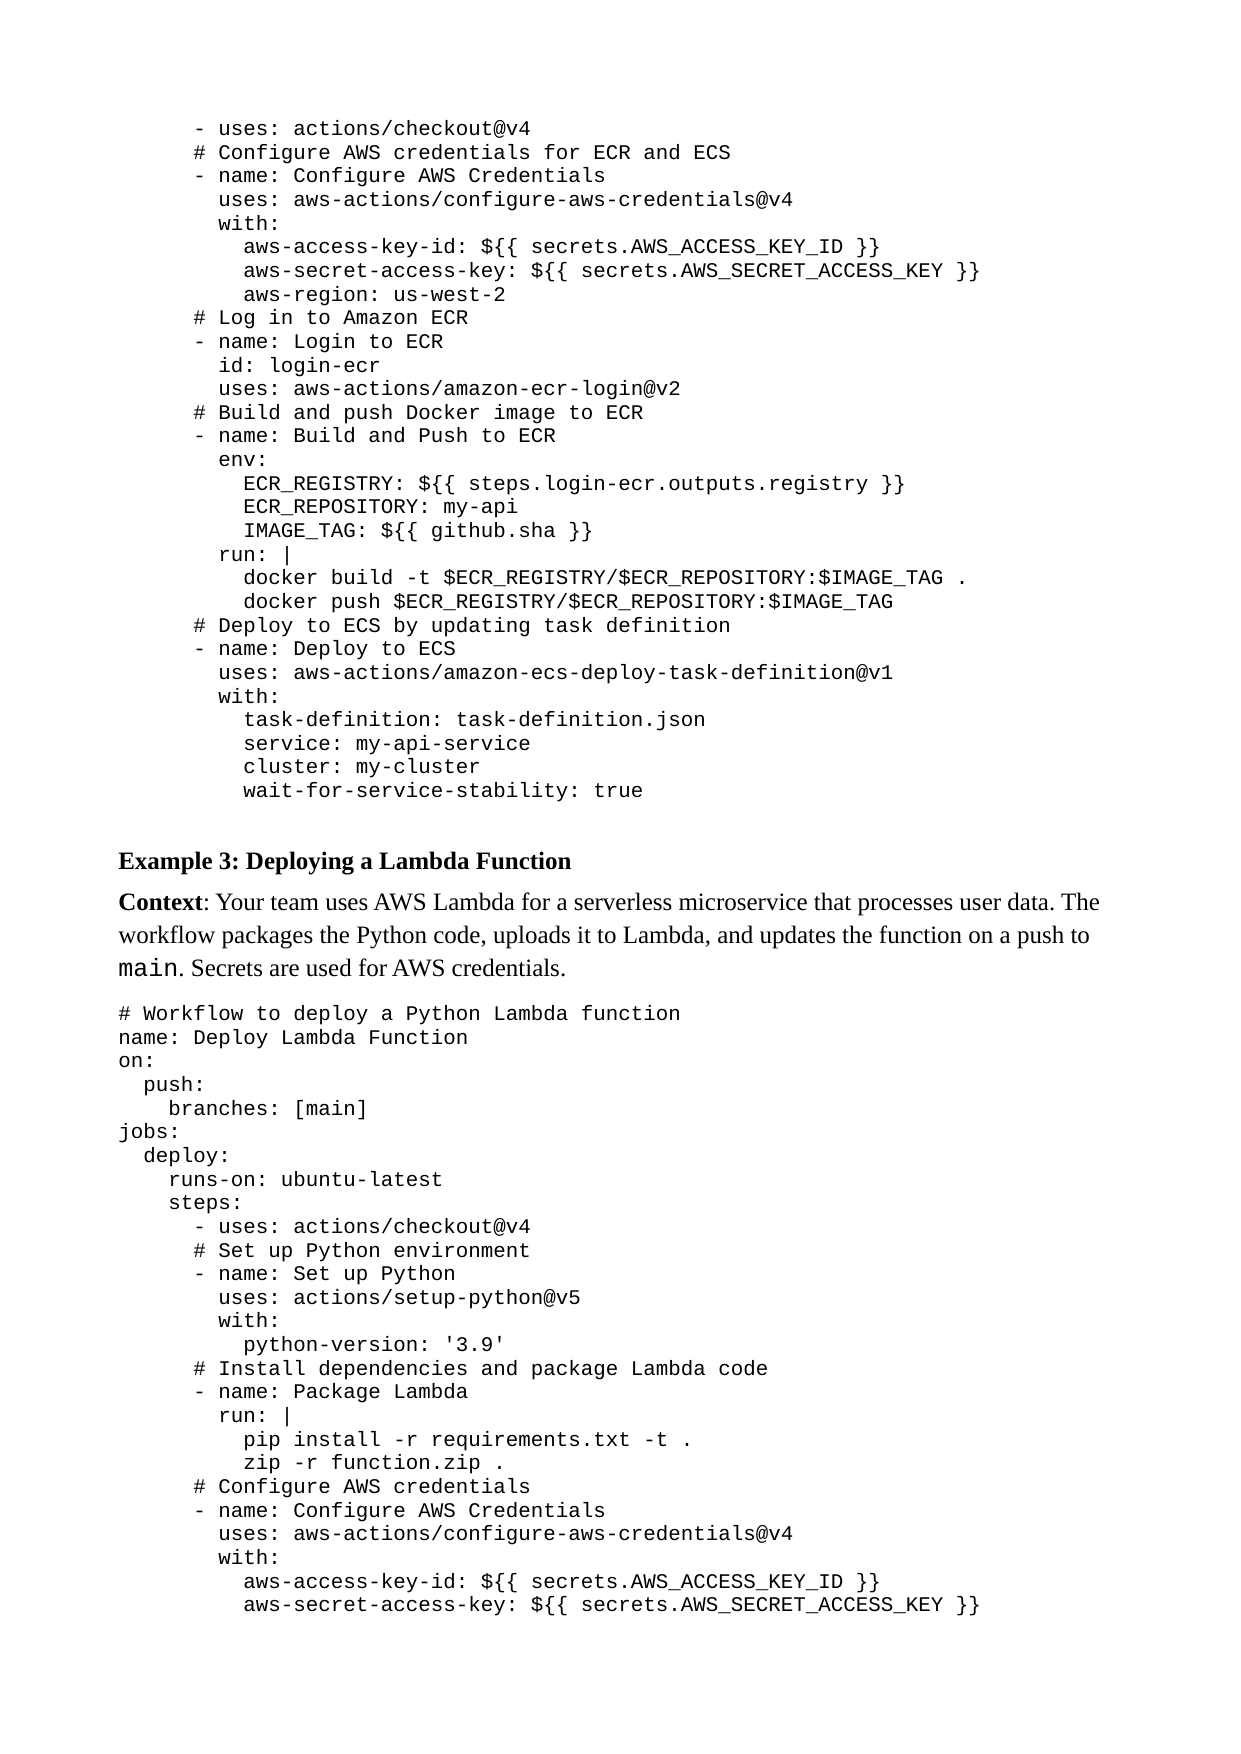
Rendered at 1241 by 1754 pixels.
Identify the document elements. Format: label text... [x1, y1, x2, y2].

text aws-access-key-id: ${{ secrets.AWS_ACCESS_KEY_ID }} [118, 236, 1122, 260]
text ECR_REPOSITORY: my-api [118, 496, 1122, 520]
text - name: Package Lambda [118, 1381, 1122, 1405]
text name: Deploy Lambda Function [118, 1027, 1122, 1050]
text aws-secret-access-key: ${{ secrets.AWS_SECRET_ACCESS_KEY }} [118, 1594, 1122, 1618]
text ECR_REGISTRY: ${{ steps.login-ecr.outputs.registry }} [118, 473, 1122, 496]
text pip install -r requirements.txt -t . [118, 1429, 1122, 1452]
text docker push $ECR_REGISTRY/$ECR_REPOSITORY:$IMAGE_TAG [118, 591, 1122, 615]
text uses: actions/setup-python@v5 [118, 1287, 1122, 1311]
text # Install dependencies and package Lambda code [118, 1358, 1122, 1381]
text - uses: actions/checkout@v4 [118, 1216, 1122, 1239]
text with: [118, 1547, 1122, 1571]
text zip -r function.zip . [118, 1452, 1122, 1476]
text # Configure AWS credentials for ECR and ECS [118, 142, 1122, 165]
text - name: Configure AWS Credentials [118, 1500, 1122, 1523]
text aws-secret-access-key: ${{ secrets.AWS_SECRET_ACCESS_KEY }} [118, 260, 1122, 284]
text uses: aws-actions/configure-aws-credentials@v4 [118, 1523, 1122, 1547]
text with: [118, 686, 1122, 709]
text # Set up Python environment [118, 1239, 1122, 1263]
text task-definition: task-definition.json [118, 709, 1122, 733]
text branches: [main] [118, 1098, 1122, 1121]
text - name: Deploy to ECS [118, 638, 1122, 662]
text Context: Your team uses AWS Lambda for a serverless microservice that processes user data. The workflow packages the Python code, uploads it to Lambda, and updates the function on a push to main. Secrets are used for AWS credentials. [118, 887, 1122, 984]
text uses: aws-actions/amazon-ecr-login@v2 [118, 378, 1122, 402]
text with: [118, 1311, 1122, 1334]
text env: [118, 449, 1122, 473]
text # Workflow to deploy a Python Lambda function [118, 1003, 1122, 1027]
text - name: Build and Push to ECR [118, 426, 1122, 449]
text # Build and push Docker image to ECR [118, 402, 1122, 426]
text service: my-api-service [118, 733, 1122, 757]
text docker build -t $ECR_REGISTRY/$ECR_REPOSITORY:$IMAGE_TAG . [118, 567, 1122, 591]
text - name: Set up Python [118, 1263, 1122, 1287]
text uses: aws-actions/configure-aws-credentials@v4 [118, 189, 1122, 213]
text steps: [118, 1192, 1122, 1216]
text # Log in to Amazon ECR [118, 307, 1122, 331]
text # Deploy to ECS by updating task definition [118, 615, 1122, 638]
text python-version: '3.9' [118, 1334, 1122, 1358]
text - name: Configure AWS Credentials [118, 165, 1122, 189]
text wait-for-service-stability: true [118, 780, 1122, 804]
text aws-region: us-west-2 [118, 284, 1122, 307]
text run: | [118, 544, 1122, 567]
text - name: Login to ECR [118, 331, 1122, 354]
subtitle Example 3: Deploying a Lambda Function [118, 846, 1122, 874]
text # Configure AWS credentials [118, 1476, 1122, 1500]
text IMAGE_TAG: ${{ github.sha }} [118, 520, 1122, 544]
text with: [118, 213, 1122, 236]
text cluster: my-cluster [118, 757, 1122, 780]
text - uses: actions/checkout@v4 [118, 118, 1122, 142]
text run: | [118, 1405, 1122, 1429]
text push: [118, 1074, 1122, 1098]
text id: login-ecr [118, 354, 1122, 378]
text on: [118, 1050, 1122, 1074]
text deploy: [118, 1145, 1122, 1169]
text uses: aws-actions/amazon-ecs-deploy-task-definition@v1 [118, 662, 1122, 686]
text aws-access-key-id: ${{ secrets.AWS_ACCESS_KEY_ID }} [118, 1571, 1122, 1594]
text runs-on: ubuntu-latest [118, 1169, 1122, 1192]
text jobs: [118, 1121, 1122, 1145]
